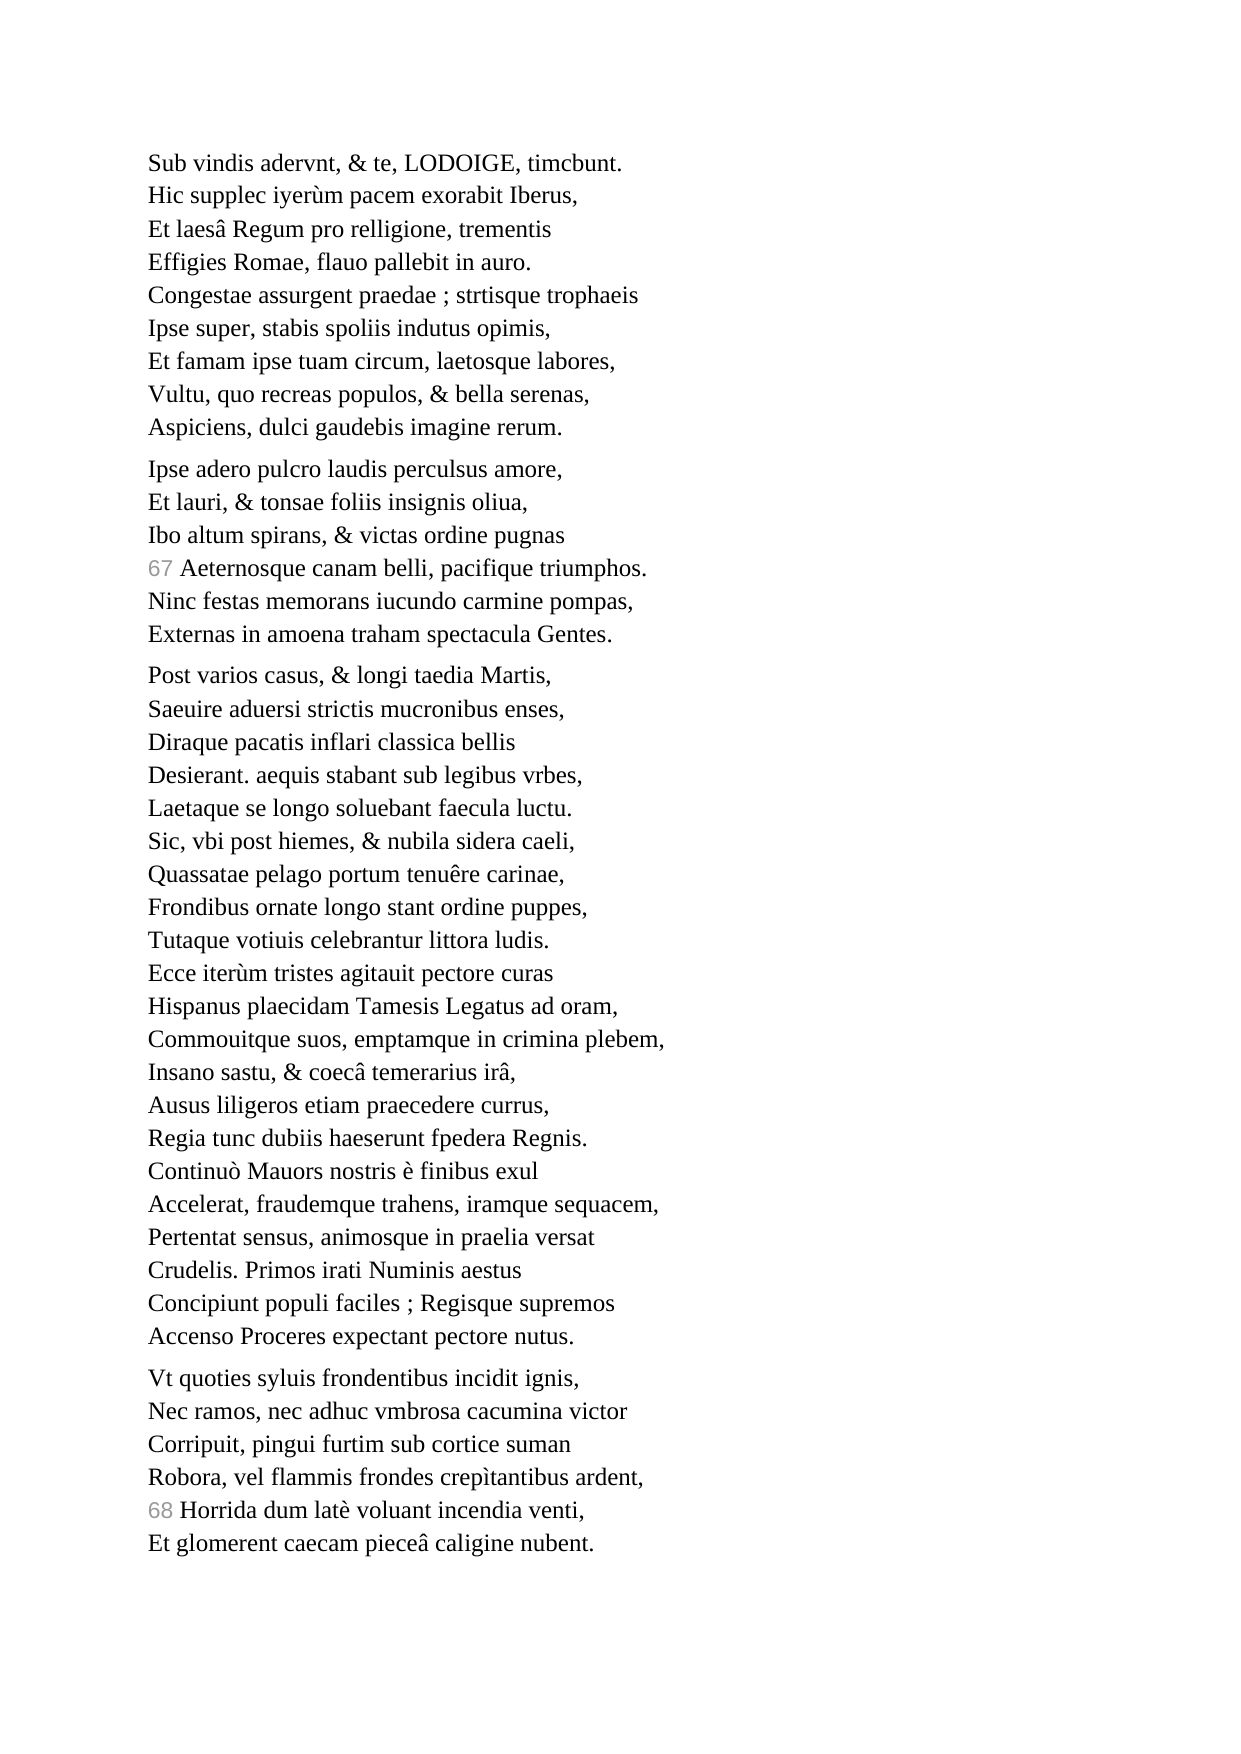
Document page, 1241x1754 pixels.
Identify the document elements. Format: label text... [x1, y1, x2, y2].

text Post varios casus, & longi taedia Martis, Saeuire aduersi strictis mucronibus enses, Diraque pacatis inflari classica bellis Desierant. aequis stabant sub legibus vrbes, Laetaque se longo soluebant faecula luctu. Sic, vbi post hiemes, & nubila sidera caeli, Quassatae pelago portum tenuêre carinae, Frondibus ornate longo stant ordine puppes, Tutaque votiuis celebrantur littora ludis. Ecce iterùm tristes agitauit pectore curas Hispanus plaecidam Tamesis Legatus ad oram, Commouitque suos, emptamque in crimina plebem, Insano sastu, & coecâ temerarius irâ, Ausus liligeros etiam praecedere currus, Regia tunc dubiis haeserunt fpedera Regnis. Continuò Mauors nostris è finibus exul Accelerat, fraudemque trahens, iramque sequacem, Pertentat sensus, animosque in praelia versat Crudelis. Primos irati Numinis aestus Concipiunt populi faciles ; Regisque supremos Accenso Proceres expectant pectore nutus. [148, 661, 1093, 1350]
text Ipse adero pulcro laudis perculsus amore, Et lauri, & tonsae foliis insignis oliua, Ibo altum spirans, & victas ordine pugnas 67 Aeternosque canam belli, pacifique triumphos. Ninc festas memorans iucundo carmine pompas, Externas in amoena traham spectacula Gentes. [148, 454, 1093, 647]
text Sub vindis adervnt, & te, LODOIGE, timcbunt. Hic supplec iyerùm pacem exorabit Iberus, Et laesâ Regum pro relligione, trementis Effigies Romae, flauo pallebit in auro. Congestae assurgent praedae ; strtisque trophaeis Ipse super, stabis spoliis indutus opimis, Et famam ipse tuam circum, laetosque labores, Vultu, quo recreas populos, & bella serenas, Aspiciens, dulci gaudebis imagine rerum. [148, 148, 1093, 441]
text Vt quoties syluis frondentibus incidit ignis, Nec ramos, nec adhuc vmbrosa cacumina victor Corripuit, pingui furtim sub cortice suman Robora, vel flammis frondes crepìtantibus ardent, 68 Horrida dum latè voluant incendia venti, Et glomerent caecam pieceâ caligine nubent. [148, 1363, 1093, 1557]
